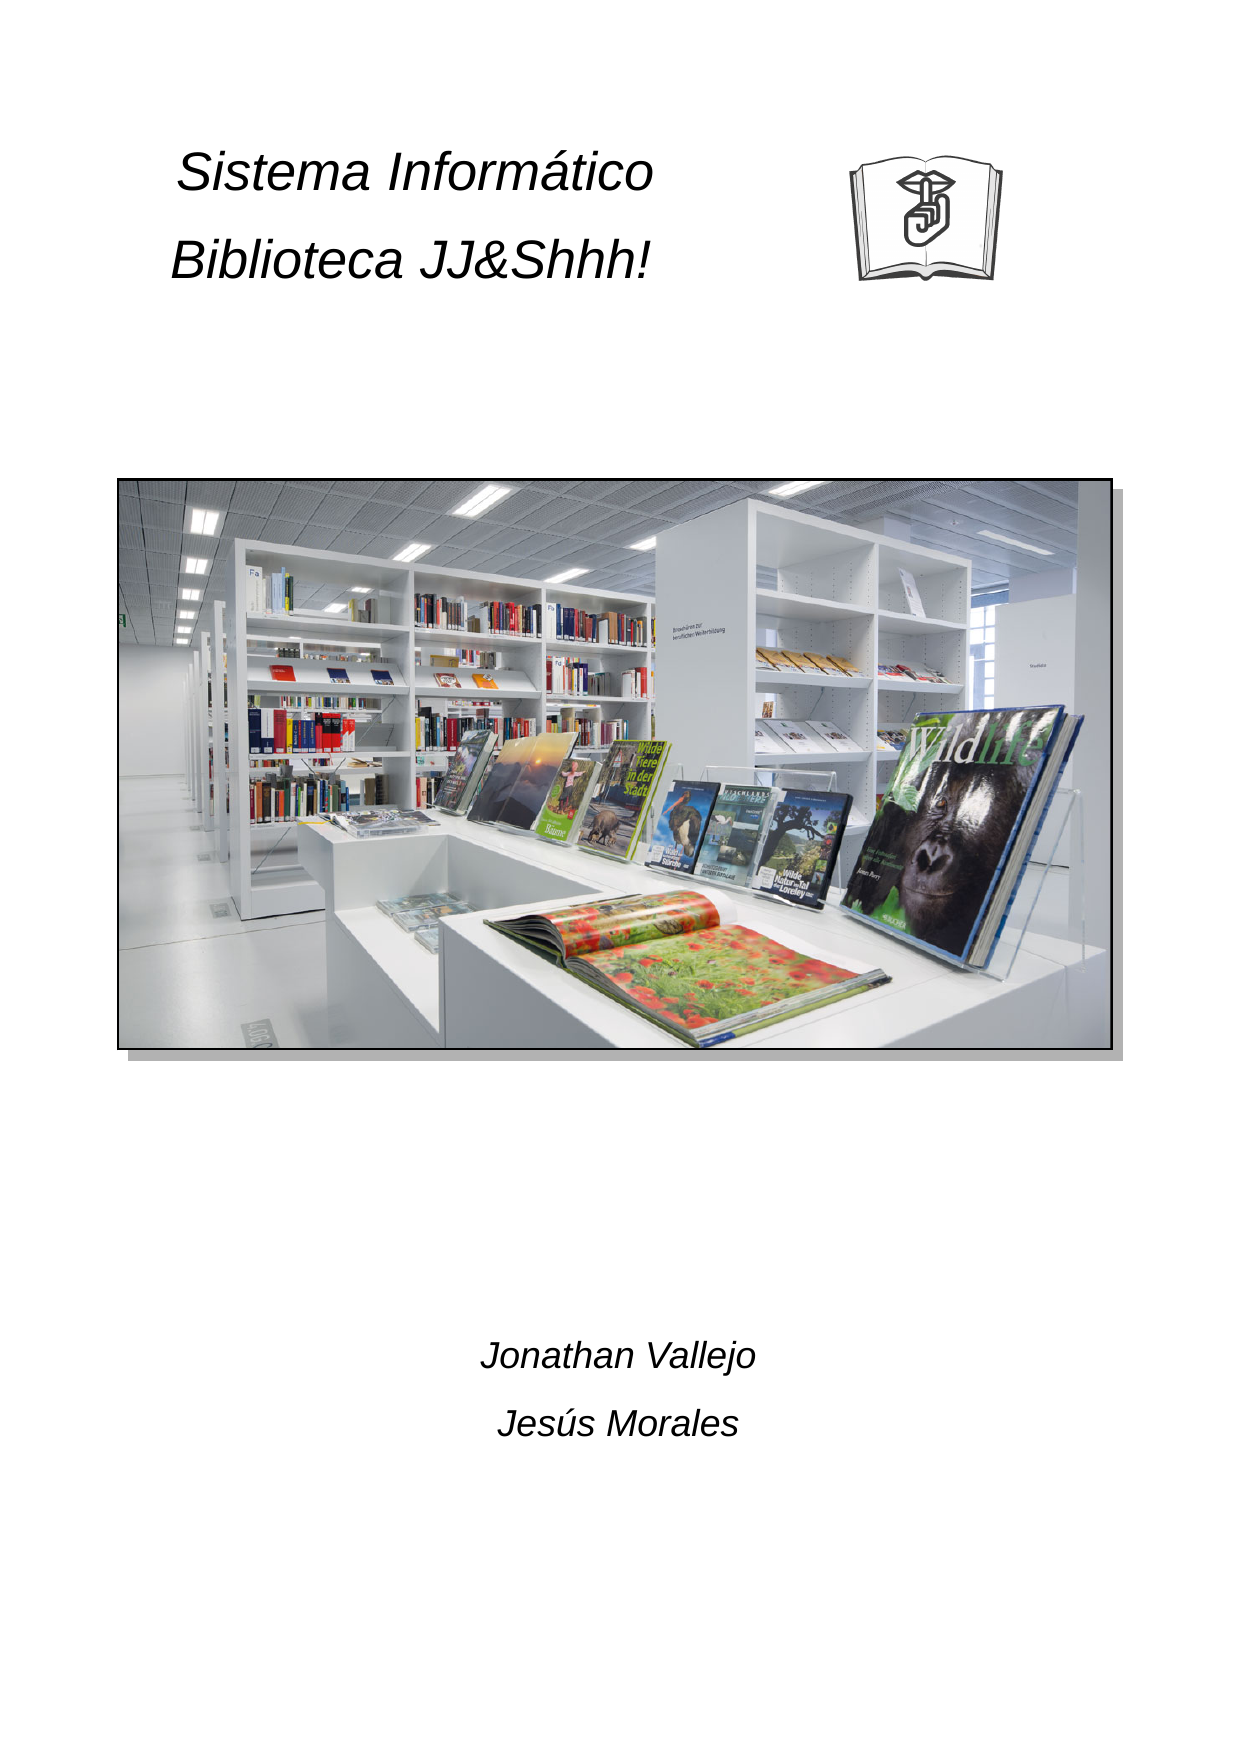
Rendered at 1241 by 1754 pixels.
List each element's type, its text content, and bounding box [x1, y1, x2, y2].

picture [119, 481, 1111, 1048]
subtitle Jesús Morales [0, 1401, 1240, 1444]
subtitle Jonathan Vallejo [0, 1333, 1240, 1376]
subtitle Biblioteca JJ&Shhh! [0, 227, 1240, 289]
subtitle Sistema Informático [0, 140, 1240, 202]
